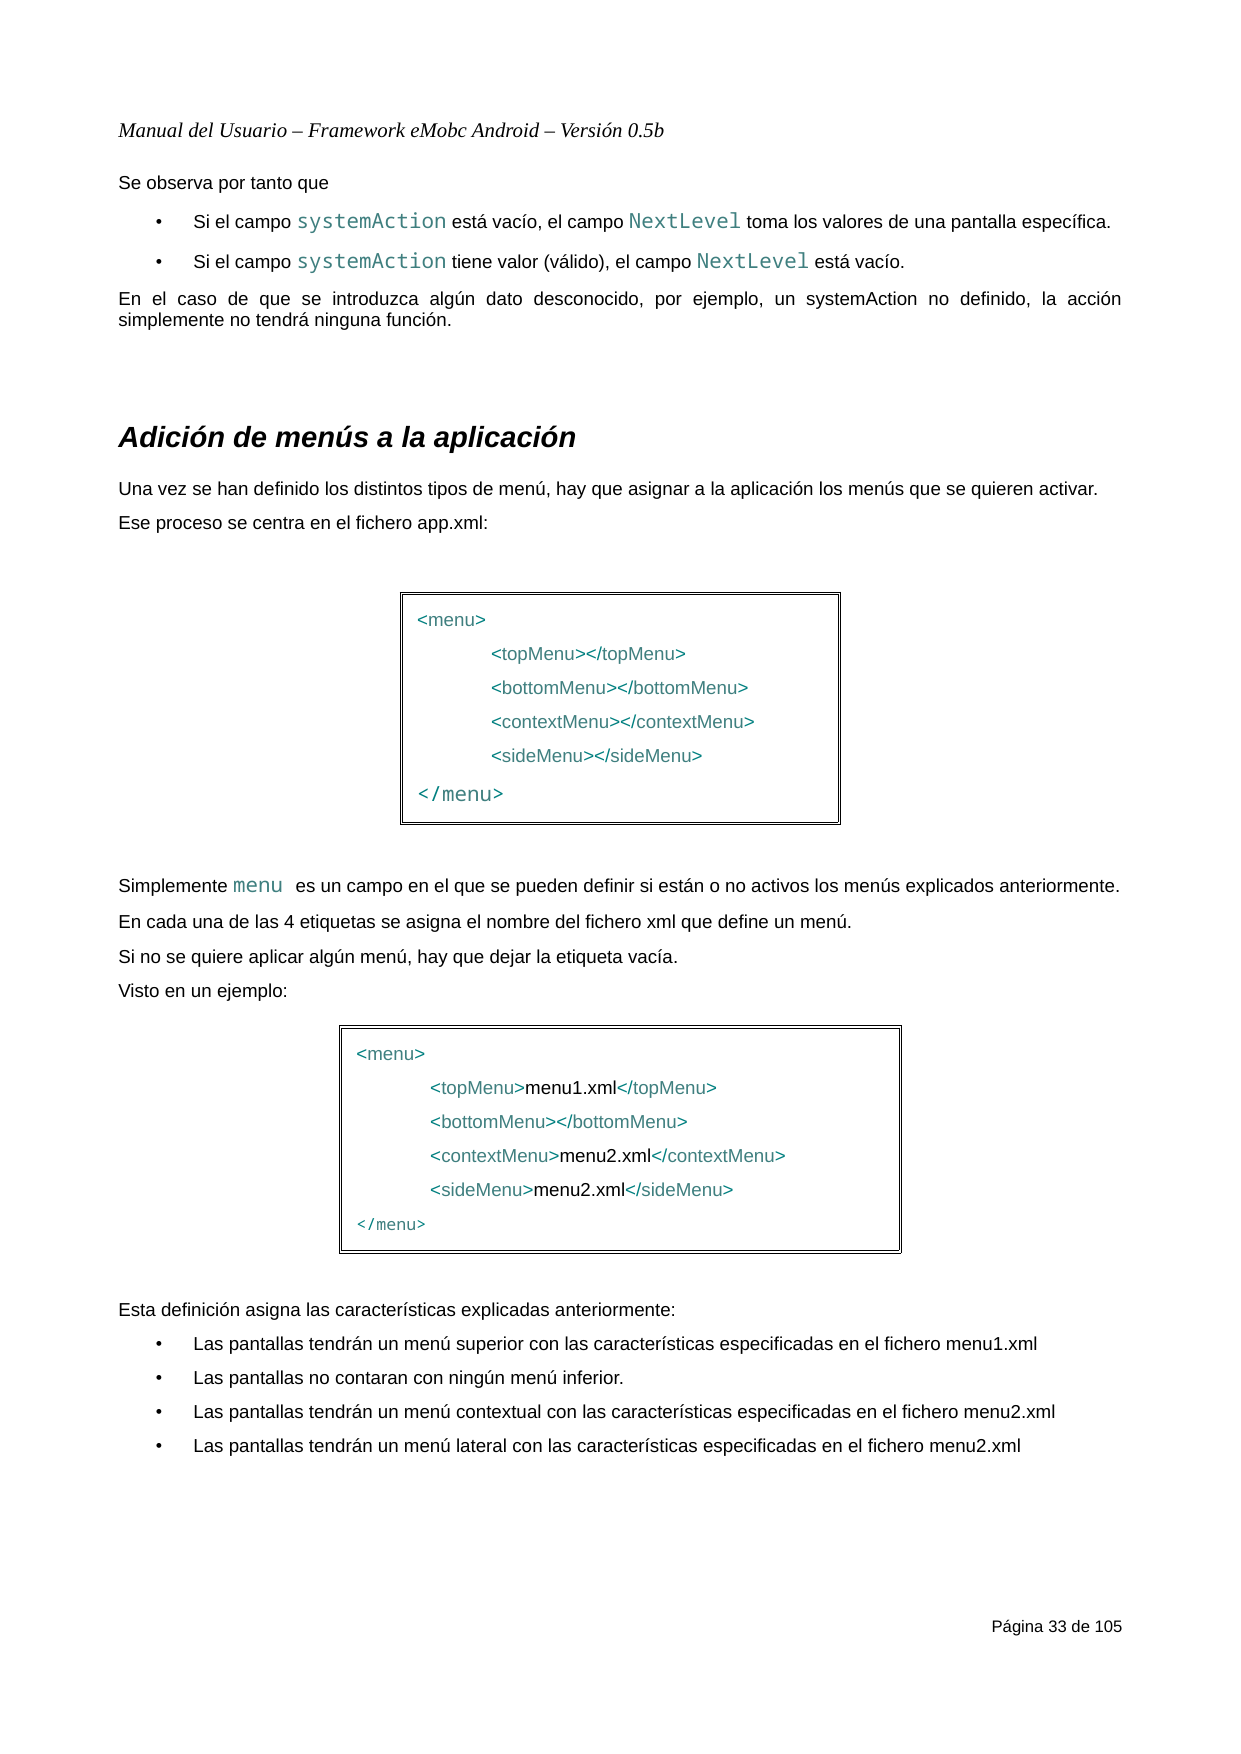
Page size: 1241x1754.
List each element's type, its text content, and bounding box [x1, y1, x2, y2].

text </menu> [417, 779, 823, 807]
subtitle Adición de menús a la aplicación [118, 420, 1122, 453]
text </menu> [356, 1213, 884, 1236]
text <bottomMenu></bottomMenu> [417, 677, 823, 698]
text <contextMenu>menu2.xml</contextMenu> [356, 1145, 884, 1166]
text En el caso de que se introduzca algún dato desconocido, por ejemplo, un systemAction no definido, la acción simplemente no tendrá ninguna función. [118, 288, 1122, 331]
text Una vez se han definido los distintos tipos de menú, hay que asignar a la aplicación los menús que se quieren activar. [118, 477, 1122, 499]
list Si el campo systemAction tiene valor (válido), el campo NextLevel está vacío. [156, 247, 1122, 275]
text Esta definición asigna las características explicadas anteriormente: [118, 1298, 1122, 1320]
text Simplemente menu es un campo en el que se pueden definir si están o no activos los menús explicados anteriormente. [118, 870, 1122, 899]
text <menu> [356, 1042, 884, 1064]
list Las pantallas tendrán un menú superior con las características especificadas en el fichero menu1.xml [156, 1333, 1122, 1354]
list Las pantallas tendrán un menú contextual con las características especificadas en el fichero menu2.xml [156, 1401, 1122, 1423]
text Si no se quiere aplicar algún menú, hay que dejar la etiqueta vacía. [118, 945, 1122, 967]
text <sideMenu></sideMenu> [417, 745, 823, 766]
text <sideMenu>menu2.xml</sideMenu> [356, 1179, 884, 1200]
text Ese proceso se centra en el fichero app.xml: [118, 512, 1122, 533]
text Visto en un ejemplo: [118, 979, 1122, 1001]
text Se observa por tanto que [118, 172, 1122, 193]
text <menu> [417, 609, 823, 630]
list Las pantallas tendrán un menú lateral con las características especificadas en el fichero menu2.xml [156, 1435, 1122, 1457]
list Las pantallas no contaran con ningún menú inferior. [156, 1367, 1122, 1388]
text <bottomMenu></bottomMenu> [356, 1111, 884, 1132]
list Si el campo systemAction está vacío, el campo NextLevel toma los valores de una pantalla específica. [156, 206, 1122, 234]
text <contextMenu></contextMenu> [417, 711, 823, 732]
text En cada una de las 4 etiquetas se asigna el nombre del fichero xml que define un menú. [118, 911, 1122, 933]
text <topMenu>menu1.xml</topMenu> [356, 1077, 884, 1098]
text <topMenu></topMenu> [417, 643, 823, 664]
